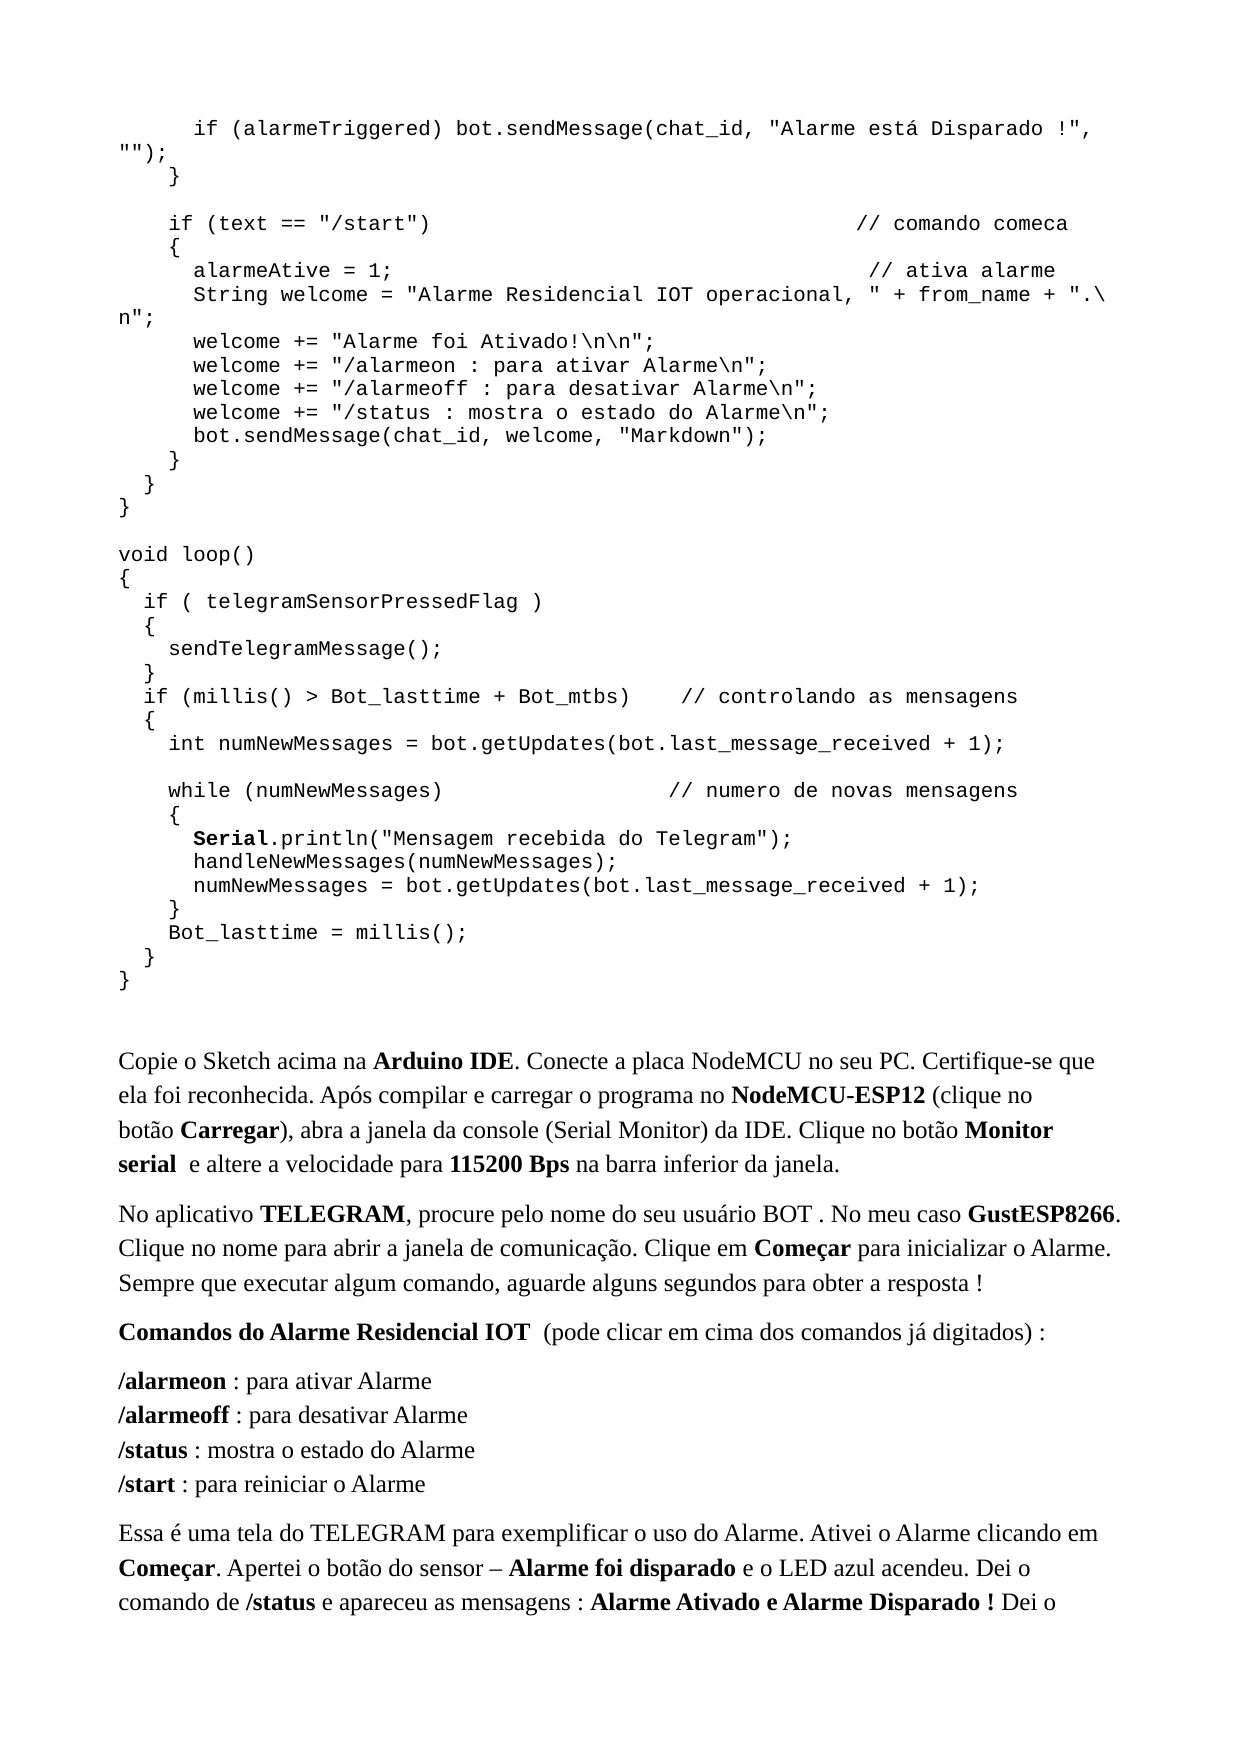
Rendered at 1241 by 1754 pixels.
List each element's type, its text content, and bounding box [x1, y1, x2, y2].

text { [118, 709, 1122, 733]
text { [118, 236, 1122, 260]
text handleNewMessages(numNewMessages); [118, 851, 1122, 875]
text { [118, 567, 1122, 591]
text } [118, 496, 1122, 520]
text No aplicativo TELEGRAM, procure pelo nome do seu usuário BOT . No meu caso GustESP8266. Clique no nome para abrir a janela de comunicação. Clique em Começar para inicializar o Alarme. Sempre que executar algum comando, aguarde alguns segundos para obter a resposta ! [118, 1199, 1122, 1296]
text Essa é uma tela do TELEGRAM para exemplificar o uso do Alarme. Ativei o Alarme clicando em Começar. Apertei o botão do sensor – Alarme foi disparado e o LED azul acendeu. Dei o comando de /status e apareceu as mensagens : Alarme Ativado e Alarme Disparado ! Dei o [118, 1518, 1122, 1616]
text if (millis() > Bot_lasttime + Bot_mtbs) // controlando as mensagens [118, 686, 1122, 709]
text if (alarmeTriggered) bot.sendMessage(chat_id, "Alarme está Disparado !", ""); [118, 118, 1122, 165]
text } [118, 898, 1122, 922]
text Bot_lasttime = millis(); [118, 922, 1122, 946]
text } [118, 449, 1122, 473]
text int numNewMessages = bot.getUpdates(bot.last_message_received + 1); [118, 733, 1122, 757]
text welcome += "/status : mostra o estado do Alarme\n"; [118, 402, 1122, 426]
text sendTelegramMessage(); [118, 638, 1122, 662]
text /alarmeon : para ativar Alarme /alarmeoff : para desativar Alarme /status : mostra o estado do Alarme /start : para reiniciar o Alarme [118, 1366, 1122, 1498]
text welcome += "/alarmeoff : para desativar Alarme\n"; [118, 378, 1122, 402]
text Copie o Sketch acima na Arduino IDE. Conecte a placa NodeMCU no seu PC. Certifique-se que ela foi reconhecida. Após compilar e carregar o programa no NodeMCU-ESP12 (clique no botão Carregar), abra a janela da console (Serial Monitor) da IDE. Clique no botão Monitor serial e altere a velocidade para 115200 Bps na barra inferior da janela. [118, 1046, 1122, 1178]
text if (text == "/start") // comando comeca [118, 213, 1122, 236]
text } [118, 473, 1122, 496]
text bot.sendMessage(chat_id, welcome, "Markdown"); [118, 426, 1122, 449]
text Serial.println("Mensagem recebida do Telegram"); [118, 827, 1122, 851]
text { [118, 804, 1122, 827]
text numNewMessages = bot.getUpdates(bot.last_message_received + 1); [118, 875, 1122, 898]
text if ( telegramSensorPressedFlag ) [118, 591, 1122, 615]
text void loop() [118, 544, 1122, 567]
text while (numNewMessages) // numero de novas mensagens [118, 780, 1122, 804]
text } [118, 969, 1122, 993]
text Comandos do Alarme Residencial IOT (pode clicar em cima dos comandos já digitados) : [118, 1317, 1122, 1345]
text { [118, 615, 1122, 638]
text } [118, 662, 1122, 686]
text alarmeAtive = 1; // ativa alarme [118, 260, 1122, 284]
text } [118, 946, 1122, 969]
text welcome += "/alarmeon : para ativar Alarme\n"; [118, 354, 1122, 378]
text } [118, 165, 1122, 189]
text welcome += "Alarme foi Ativado!\n\n"; [118, 331, 1122, 354]
text String welcome = "Alarme Residencial IOT operacional, " + from_name + ".\n"; [118, 284, 1122, 331]
